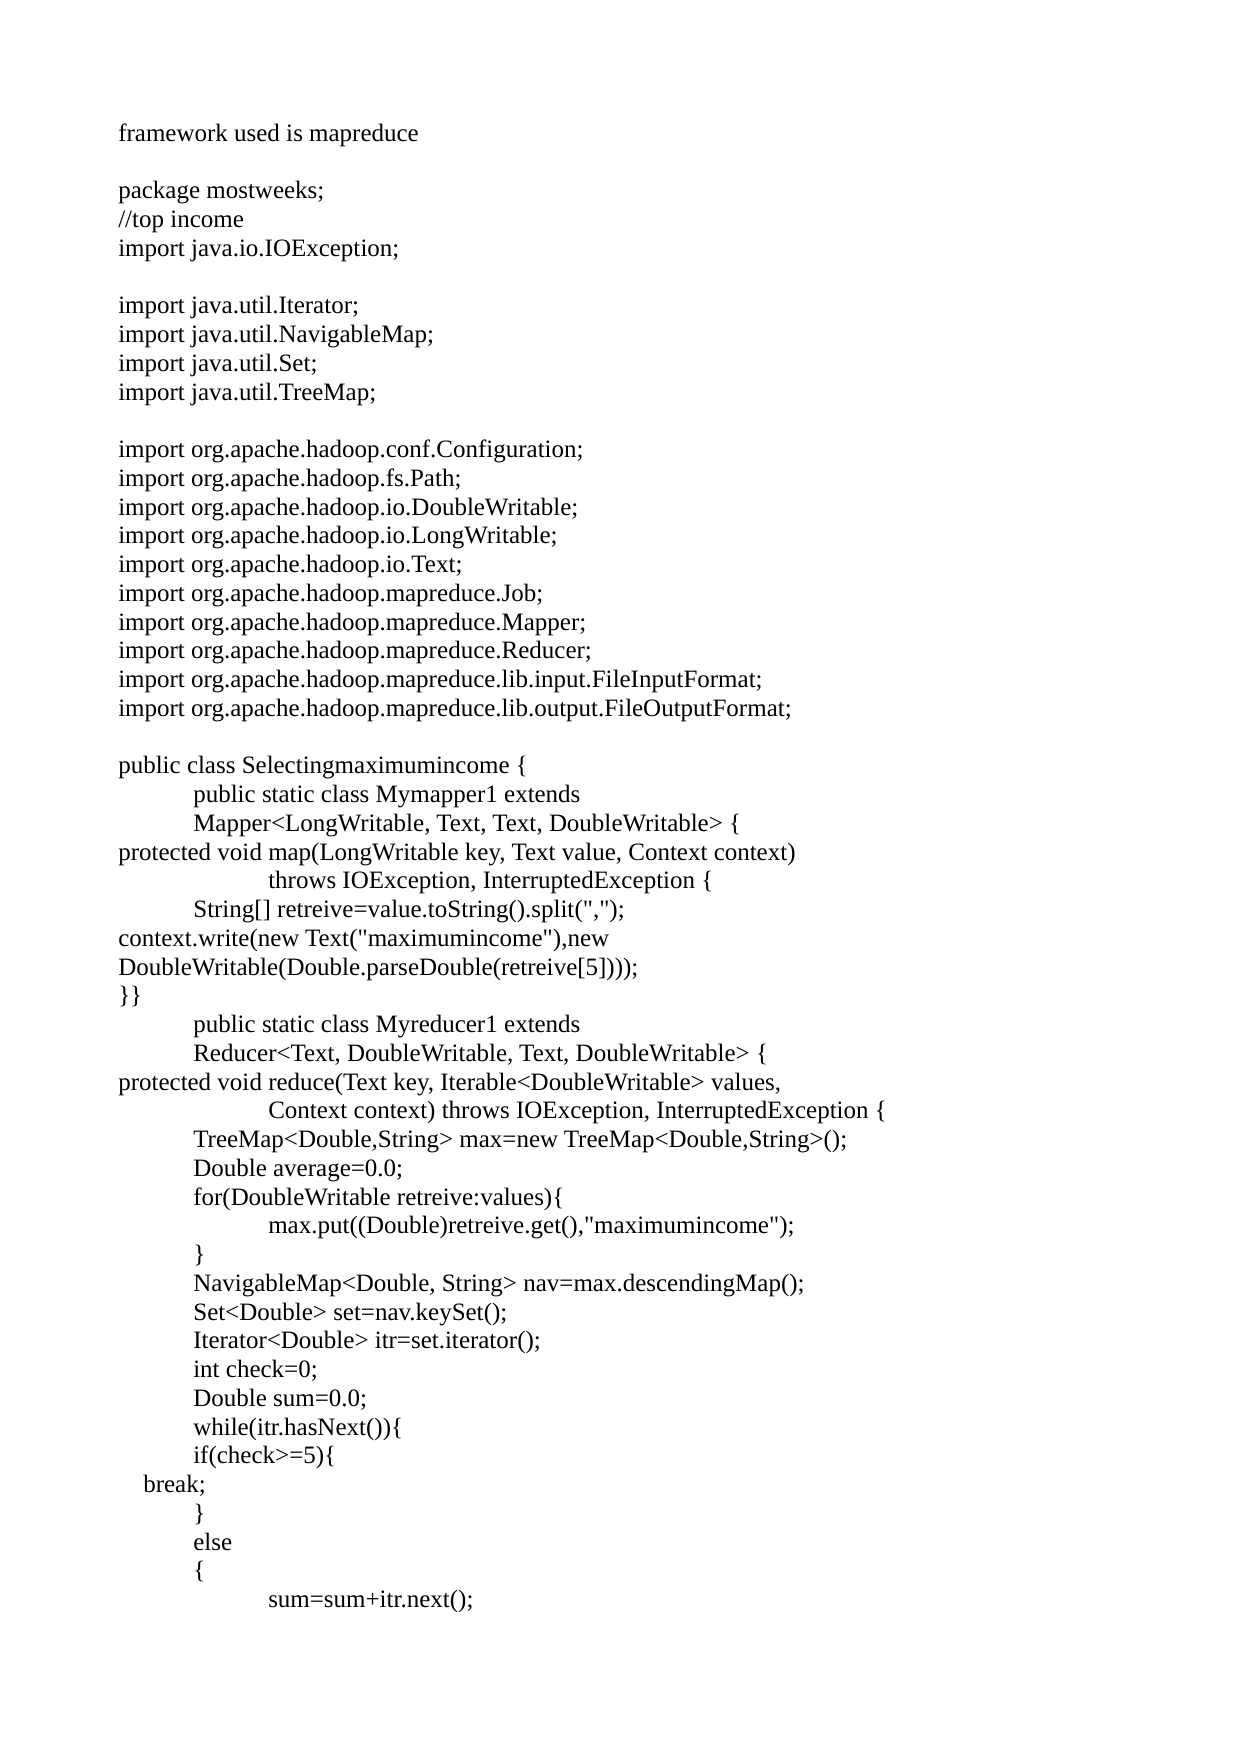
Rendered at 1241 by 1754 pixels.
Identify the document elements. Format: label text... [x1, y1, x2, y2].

text import org.apache.hadoop.mapreduce.Job; [118, 578, 1122, 607]
text throws IOException, InterruptedException { [118, 866, 1122, 894]
text import org.apache.hadoop.io.DoubleWritable; [118, 492, 1122, 521]
text protected void map(LongWritable key, Text value, Context context) [118, 837, 1122, 866]
text int check=0; [118, 1354, 1122, 1383]
text if(check>=5){ [118, 1441, 1122, 1469]
text public static class Mymapper1 extends [118, 779, 1122, 808]
text //top income [118, 204, 1122, 233]
text Set<Double> set=nav.keySet(); [118, 1297, 1122, 1326]
text else [118, 1527, 1122, 1556]
text public class Selectingmaximumincome { [118, 751, 1122, 779]
text import org.apache.hadoop.mapreduce.lib.input.FileInputFormat; [118, 664, 1122, 693]
text TreeMap<Double,String> max=new TreeMap<Double,String>(); [118, 1124, 1122, 1153]
text import java.util.Iterator; [118, 291, 1122, 319]
text max.put((Double)retreive.get(),"maximumincome"); [118, 1211, 1122, 1239]
text import org.apache.hadoop.mapreduce.lib.output.FileOutputFormat; [118, 693, 1122, 722]
text framework used is mapreduce [118, 118, 1122, 147]
text for(DoubleWritable retreive:values){ [118, 1182, 1122, 1211]
text Context context) throws IOException, InterruptedException { [118, 1096, 1122, 1124]
text NavigableMap<Double, String> nav=max.descendingMap(); [118, 1268, 1122, 1297]
text Iterator<Double> itr=set.iterator(); [118, 1326, 1122, 1354]
text protected void reduce(Text key, Iterable<DoubleWritable> values, [118, 1067, 1122, 1096]
text public static class Myreducer1 extends [118, 1009, 1122, 1038]
text import org.apache.hadoop.io.LongWritable; [118, 521, 1122, 549]
text import org.apache.hadoop.io.Text; [118, 549, 1122, 578]
text String[] retreive=value.toString().split(","); [118, 894, 1122, 923]
text import org.apache.hadoop.mapreduce.Mapper; [118, 607, 1122, 636]
text Double average=0.0; [118, 1153, 1122, 1182]
text context.write(new Text("maximumincome"),new DoubleWritable(Double.parseDouble(retreive[5]))); [118, 923, 1122, 981]
text Reducer<Text, DoubleWritable, Text, DoubleWritable> { [118, 1038, 1122, 1067]
text } [118, 1498, 1122, 1527]
text import org.apache.hadoop.mapreduce.Reducer; [118, 636, 1122, 664]
text import org.apache.hadoop.fs.Path; [118, 463, 1122, 492]
text import java.util.NavigableMap; [118, 319, 1122, 348]
text import java.util.TreeMap; [118, 377, 1122, 406]
text import java.io.IOException; [118, 233, 1122, 262]
text }} [118, 981, 1122, 1009]
text Double sum=0.0; [118, 1383, 1122, 1412]
text break; [118, 1469, 1122, 1498]
text Mapper<LongWritable, Text, Text, DoubleWritable> { [118, 808, 1122, 837]
text import org.apache.hadoop.conf.Configuration; [118, 434, 1122, 463]
text while(itr.hasNext()){ [118, 1412, 1122, 1441]
text sum=sum+itr.next(); [118, 1584, 1122, 1613]
text { [118, 1556, 1122, 1584]
text } [118, 1239, 1122, 1268]
text import java.util.Set; [118, 348, 1122, 377]
text package mostweeks; [118, 176, 1122, 204]
